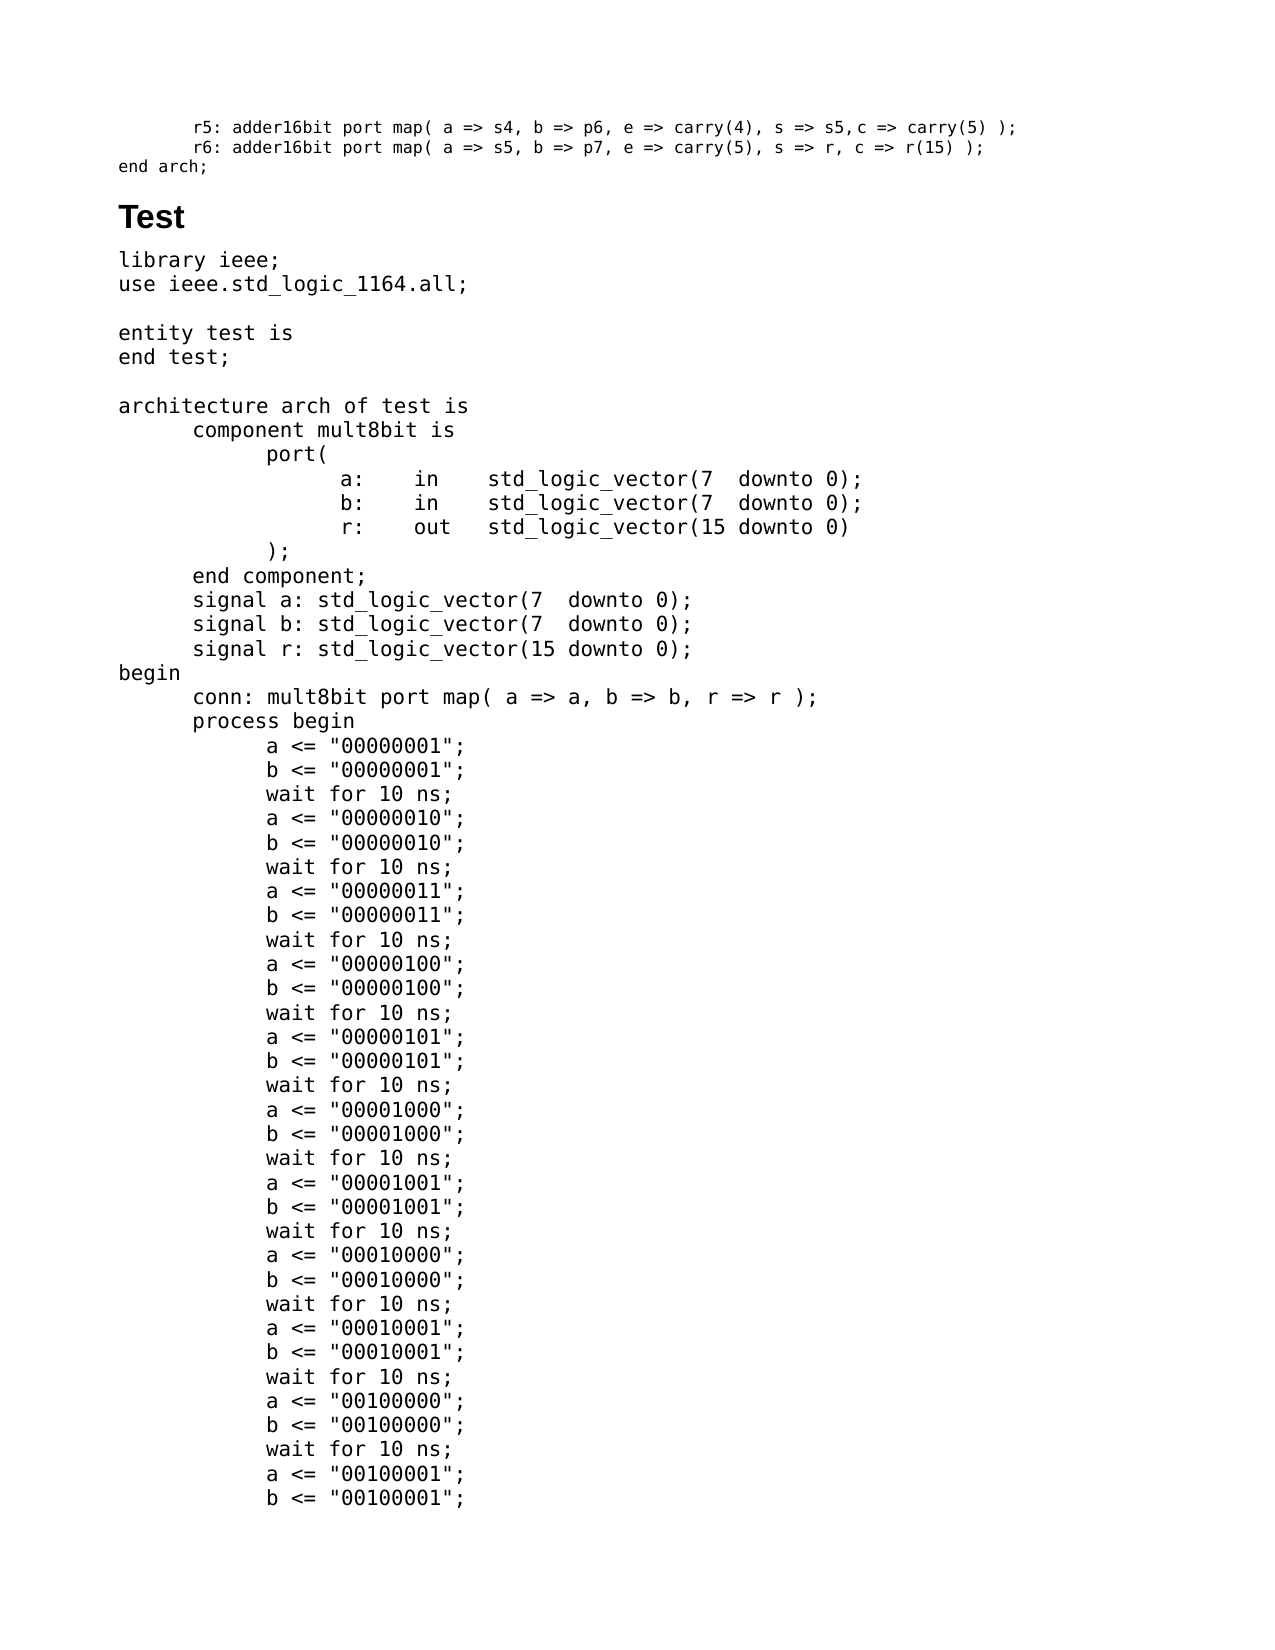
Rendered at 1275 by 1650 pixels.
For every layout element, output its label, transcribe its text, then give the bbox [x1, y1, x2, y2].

text conn: mult8bit port map( a => a, b => b, r => r ); [118, 685, 1157, 709]
text wait for 10 ns; [118, 855, 1157, 879]
text component mult8bit is [118, 418, 1157, 442]
text port( [118, 442, 1157, 467]
text a <= "00000101"; [118, 1025, 1157, 1049]
text a <= "00100000"; [118, 1389, 1157, 1413]
text b <= "00010001"; [118, 1340, 1157, 1365]
text use ieee.std_logic_1164.all; [118, 272, 1157, 297]
text wait for 10 ns; [118, 928, 1157, 952]
text b <= "00010000"; [118, 1268, 1157, 1292]
text r6: adder16bit port map( a => s5, b => p7, e => carry(5), s => r, c => r(15) ); [118, 137, 1157, 157]
text wait for 10 ns; [118, 782, 1157, 806]
text end component; [118, 564, 1157, 588]
text entity test is [118, 321, 1157, 345]
text wait for 10 ns; [118, 1073, 1157, 1098]
text a <= "00000011"; [118, 879, 1157, 903]
text library ieee; [118, 248, 1157, 272]
text wait for 10 ns; [118, 1437, 1157, 1462]
text wait for 10 ns; [118, 1219, 1157, 1243]
text r5: adder16bit port map( a => s4, b => p6, e => carry(4), s => s5, c => carry(5) ); [118, 118, 1157, 137]
text ); [118, 539, 1157, 564]
text b <= "00100001"; [118, 1486, 1157, 1510]
text a <= "00001000"; [118, 1098, 1157, 1122]
text b <= "00001001"; [118, 1195, 1157, 1219]
text signal r: std_logic_vector(15 downto 0); [118, 637, 1157, 661]
text wait for 10 ns; [118, 1146, 1157, 1171]
text wait for 10 ns; [118, 1365, 1157, 1389]
text b <= "00100000"; [118, 1413, 1157, 1437]
text a <= "00000010"; [118, 806, 1157, 831]
text a <= "00000100"; [118, 952, 1157, 976]
text end test; [118, 345, 1157, 369]
text process begin [118, 709, 1157, 734]
text a <= "00010000"; [118, 1243, 1157, 1268]
text a: in std_logic_vector(7 downto 0); [118, 467, 1157, 491]
text a <= "00000001"; [118, 734, 1157, 758]
text begin [118, 661, 1157, 685]
text b <= "00000101"; [118, 1049, 1157, 1073]
text b: in std_logic_vector(7 downto 0); [118, 491, 1157, 515]
text b <= "00000011"; [118, 903, 1157, 928]
text signal a: std_logic_vector(7 downto 0); [118, 588, 1157, 612]
text a <= "00001001"; [118, 1171, 1157, 1195]
text b <= "00000100"; [118, 976, 1157, 1001]
text wait for 10 ns; [118, 1001, 1157, 1025]
text a <= "00100001"; [118, 1462, 1157, 1486]
text architecture arch of test is [118, 394, 1157, 418]
text signal b: std_logic_vector(7 downto 0); [118, 612, 1157, 637]
text b <= "00000010"; [118, 831, 1157, 855]
text wait for 10 ns; [118, 1292, 1157, 1316]
text b <= "00001000"; [118, 1122, 1157, 1146]
text end arch; [118, 157, 1157, 176]
text a <= "00010001"; [118, 1316, 1157, 1340]
text b <= "00000001"; [118, 758, 1157, 782]
subtitle Test [118, 197, 1157, 236]
text r: out std_logic_vector(15 downto 0) [118, 515, 1157, 539]
